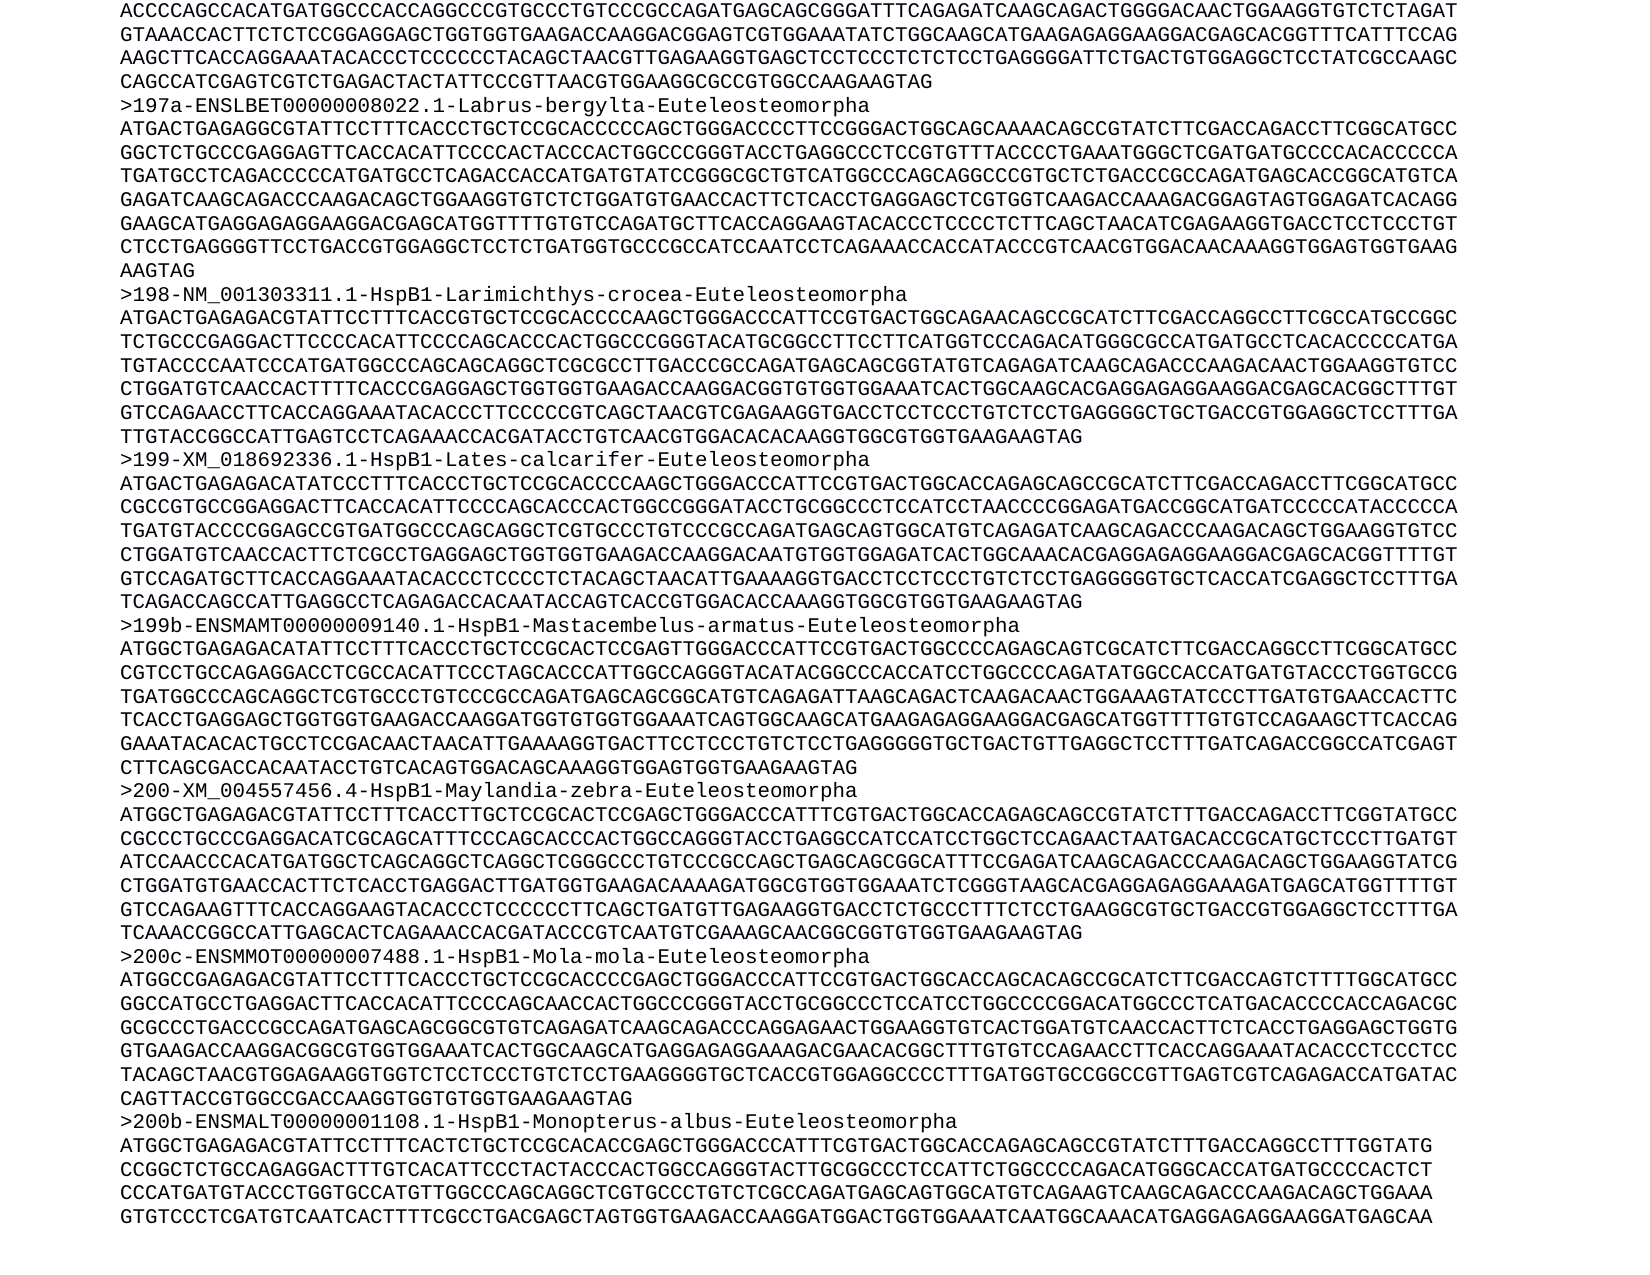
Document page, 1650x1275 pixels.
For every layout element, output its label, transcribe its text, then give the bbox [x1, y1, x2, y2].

text ATGACTGAGAGACATATCCCTTTCACCCTGCTCCGCACCCCAAGCTGGGACCCATTCCGTGACTGGCACCAGAGCAGCCGCATCTTCGACCAGACCTTCGGCATGCCCGCCGTGCCGGAGGACTTCACCACATTCCCCAGCACCCACTGGCCGGGATACCTGCGGCCCTCCATCCTAACCCCGGAGATGACCGGCATGATCCCCCATACCCCCATGATGTACCCCGGAGCCGTGATGGCCCAGCAGGCTCGTGCCCTGTCCCGCCAGATGAGCAGTGGCATGTCAGAGATCAAGCAGACCCAAGACAGCTGGAAGGTGTCCCTGGATGTCAACCACTTCTCGCCTGAGGAGCTGGTGGTGAAGACCAAGGACAATGTGGTGGAGATCACTGGCAAACACGAGGAGAGGAAGGACGAGCACGGTTTTGTGTCCAGATGCTTCACCAGGAAATACACCCTCCCCTCTACAGCTAACATTGAAAAGGTGACCTCCTCCCTGTCTCCTGAGGGGGTGCTCACCATCGAGGCTCCTTTGATCAGACCAGCCATTGAGGCCTCAGAGACCACAATACCAGTCACCGTGGACACCAAAGGTGGCGTGGTGAAGAAGTAG [120, 473, 1469, 615]
text >199-XM_018692336.1-HspB1-Lates-calcarifer-Euteleosteomorpha [120, 449, 1469, 473]
subtitle ATGGCCGAGAGACGTATTCCTTTCACCCTGCTCCGCACCCCGAGCTGGGACCCATTCCGTGACTGGCACCAGCACAGCCGCATCTTCGACCAGTCTTTTGGCATGCCGGCCATGCCTGAGGACTTCACCACATTCCCCAGCAACCACTGGCCCGGGTACCTGCGGCCCTCCATCCTGGCCCCGGACATGGCCCTCATGACACCCCACCAGACGCGCGCCCTGACCCGCCAGATGAGCAGCGGCGTGTCAGAGATCAAGCAGACCCAGGAGAACTGGAAGGTGTCACTGGATGTCAACCACTTCTCACCTGAGGAGCTGGTGGTGAAGACCAAGGACGGCGTGGTGGAAATCACTGGCAAGCATGAGGAGAGGAAAGACGAACACGGCTTTGTGTCCAGAACCTTCACCAGGAAATACACCCTCCCTCCTACAGCTAACGTGGAGAAGGTGGTCTCCTCCCTGTCTCCTGAAGGGGTGCTCACCGTGGAGGCCCCTTTGATGGTGCCGGCCGTTGAGTCGTCAGAGACCATGATACCAGTTACCGTGGCCGACCAAGGTGGTGTGGTGAAGAAGTAG [120, 969, 1469, 1111]
text ATGACTGAGAGGCGTATTCCTTTCACCCTGCTCCGCACCCCCAGCTGGGACCCCTTCCGGGACTGGCAGCAAAACAGCCGTATCTTCGACCAGACCTTCGGCATGCCGGCTCTGCCCGAGGAGTTCACCACATTCCCCACTACCCACTGGCCCGGGTACCTGAGGCCCTCCGTGTTTACCCCTGAAATGGGCTCGATGATGCCCCACACCCCCATGATGCCTCAGACCCCCATGATGCCTCAGACCACCATGATGTATCCGGGCGCTGTCATGGCCCAGCAGGCCCGTGCTCTGACCCGCCAGATGAGCACCGGCATGTCAGAGATCAAGCAGACCCAAGACAGCTGGAAGGTGTCTCTGGATGTGAACCACTTCTCACCTGAGGAGCTCGTGGTCAAGACCAAAGACGGAGTAGTGGAGATCACAGGGAAGCATGAGGAGAGGAAGGACGAGCATGGTTTTGTGTCCAGATGCTTCACCAGGAAGTACACCCTCCCCTCTTCAGCTAACATCGAGAAGGTGACCTCCTCCCTGTCTCCTGAGGGGTTCCTGACCGTGGAGGCTCCTCTGATGGTGCCCGCCATCCAATCCTCAGAAACCACCATACCCGTCAACGTGGACAACAAAGGTGGAGTGGTGAAGAAGTAG [120, 118, 1469, 284]
text ACCCCAGCCACATGATGGCCCACCAGGCCCGTGCCCTGTCCCGCCAGATGAGCAGCGGGATTTCAGAGATCAAGCAGACTGGGGACAACTGGAAGGTGTCTCTAGATGTAAACCACTTCTCTCCGGAGGAGCTGGTGGTGAAGACCAAGGACGGAGTCGTGGAAATATCTGGCAAGCATGAAGAGAGGAAGGACGAGCACGGTTTCATTTCCAGAAGCTTCACCAGGAAATACACCCTCCCCCCTACAGCTAACGTTGAGAAGGTGAGCTCCTCCCTCTCTCCTGAGGGGATTCTGACTGTGGAGGCTCCTATCGCCAAGCCAGCCATCGAGTCGTCTGAGACTACTATTCCCGTTAACGTGGAAGGCGCCGTGGCCAAGAAGTAG [120, 0, 1469, 94]
text >197a-ENSLBET00000008022.1-Labrus-bergylta-Euteleosteomorpha [120, 94, 1469, 118]
text >199b-ENSMAMT00000009140.1-HspB1-Mastacembelus-armatus-Euteleosteomorpha [120, 615, 1469, 638]
text >200-XM_004557456.4-HspB1-Maylandia-zebra-Euteleosteomorpha [120, 780, 1442, 804]
text ATGACTGAGAGACGTATTCCTTTCACCGTGCTCCGCACCCCAAGCTGGGACCCATTCCGTGACTGGCAGAACAGCCGCATCTTCGACCAGGCCTTCGCCATGCCGGCTCTGCCCGAGGACTTCCCCACATTCCCCAGCACCCACTGGCCCGGGTACATGCGGCCTTCCTTCATGGTCCCAGACATGGGCGCCATGATGCCTCACACCCCCATGATGTACCCCAATCCCATGATGGCCCAGCAGCAGGCTCGCGCCTTGACCCGCCAGATGAGCAGCGGTATGTCAGAGATCAAGCAGACCCAAGACAACTGGAAGGTGTCCCTGGATGTCAACCACTTTTCACCCGAGGAGCTGGTGGTGAAGACCAAGGACGGTGTGGTGGAAATCACTGGCAAGCACGAGGAGAGGAAGGACGAGCACGGCTTTGTGTCCAGAACCTTCACCAGGAAATACACCCTTCCCCCGTCAGCTAACGTCGAGAAGGTGACCTCCTCCCTGTCTCCTGAGGGGCTGCTGACCGTGGAGGCTCCTTTGATTGTACCGGCCATTGAGTCCTCAGAAACCACGATACCTGTCAACGTGGACACACAAGGTGGCGTGGTGAAGAAGTAG [120, 307, 1469, 449]
text >198-NM_001303311.1-HspB1-Larimichthys-crocea-Euteleosteomorpha [120, 284, 1442, 307]
text ATGGCTGAGAGACGTATTCCTTTCACCTTGCTCCGCACTCCGAGCTGGGACCCATTTCGTGACTGGCACCAGAGCAGCCGTATCTTTGACCAGACCTTCGGTATGCCCGCCCTGCCCGAGGACATCGCAGCATTTCCCAGCACCCACTGGCCAGGGTACCTGAGGCCATCCATCCTGGCTCCAGAACTAATGACACCGCATGCTCCCTTGATGTATCCAACCCACATGATGGCTCAGCAGGCTCAGGCTCGGGCCCTGTCCCGCCAGCTGAGCAGCGGCATTTCCGAGATCAAGCAGACCCAAGACAGCTGGAAGGTATCGCTGGATGTGAACCACTTCTCACCTGAGGACTTGATGGTGAAGACAAAAGATGGCGTGGTGGAAATCTCGGGTAAGCACGAGGAGAGGAAAGATGAGCATGGTTTTGTGTCCAGAAGTTTCACCAGGAAGTACACCCTCCCCCCTTCAGCTGATGTTGAGAAGGTGACCTCTGCCCTTTCTCCTGAAGGCGTGCTGACCGTGGAGGCTCCTTTGATCAAACCGGCCATTGAGCACTCAGAAACCACGATACCCGTCAATGTCGAAAGCAACGGCGGTGTGGTGAAGAAGTAG [120, 804, 1469, 946]
text ATGGCTGAGAGACATATTCCTTTCACCCTGCTCCGCACTCCGAGTTGGGACCCATTCCGTGACTGGCCCCAGAGCAGTCGCATCTTCGACCAGGCCTTCGGCATGCCCGTCCTGCCAGAGGACCTCGCCACATTCCCTAGCACCCATTGGCCAGGGTACATACGGCCCACCATCCTGGCCCCAGATATGGCCACCATGATGTACCCTGGTGCCGTGATGGCCCAGCAGGCTCGTGCCCTGTCCCGCCAGATGAGCAGCGGCATGTCAGAGATTAAGCAGACTCAAGACAACTGGAAAGTATCCCTTGATGTGAACCACTTCTCACCTGAGGAGCTGGTGGTGAAGACCAAGGATGGTGTGGTGGAAATCAGTGGCAAGCATGAAGAGAGGAAGGACGAGCATGGTTTTGTGTCCAGAAGCTTCACCAGGAAATACACACTGCCTCCGACAACTAACATTGAAAAGGTGACTTCCTCCCTGTCTCCTGAGGGGGTGCTGACTGTTGAGGCTCCTTTGATCAGACCGGCCATCGAGTCTTCAGCGACCACAATACCTGTCACAGTGGACAGCAAAGGTGGAGTGGTGAAGAAGTAG [120, 638, 1469, 780]
text ATGGCTGAGAGACGTATTCCTTTCACTCTGCTCCGCACACCGAGCTGGGACCCATTTCGTGACTGGCACCAGAGCAGCCGTATCTTTGACCAGGCCTTTGGTATGCCGGCTCTGCCAGAGGACTTTGTCACATTCCCTACTACCCACTGGCCAGGGTACTTGCGGCCCTCCATTCTGGCCCCAGACATGGGCACCATGATGCCCCACTCTCCCATGATGTACCCTGGTGCCATGTTGGCCCAGCAGGCTCGTGCCCTGTCTCGCCAGATGAGCAGTGGCATGTCAGAAGTCAAGCAGACCCAAGACAGCTGGAAAGTGTCCCTCGATGTCAATCACTTTTCGCCTGACGAGCTAGTGGTGAAGACCAAGGATGGACTGGTGGAAATCAATGGCAAACATGAGGAGAGGAAGGATGAGCAA [120, 1135, 1442, 1229]
subtitle >200b-ENSMALT00000001108.1-HspB1-Monopterus-albus-Euteleosteomorpha [120, 1111, 1442, 1135]
subtitle >200c-ENSMMOT00000007488.1-HspB1-Mola-mola-Euteleosteomorpha [120, 946, 1442, 969]
